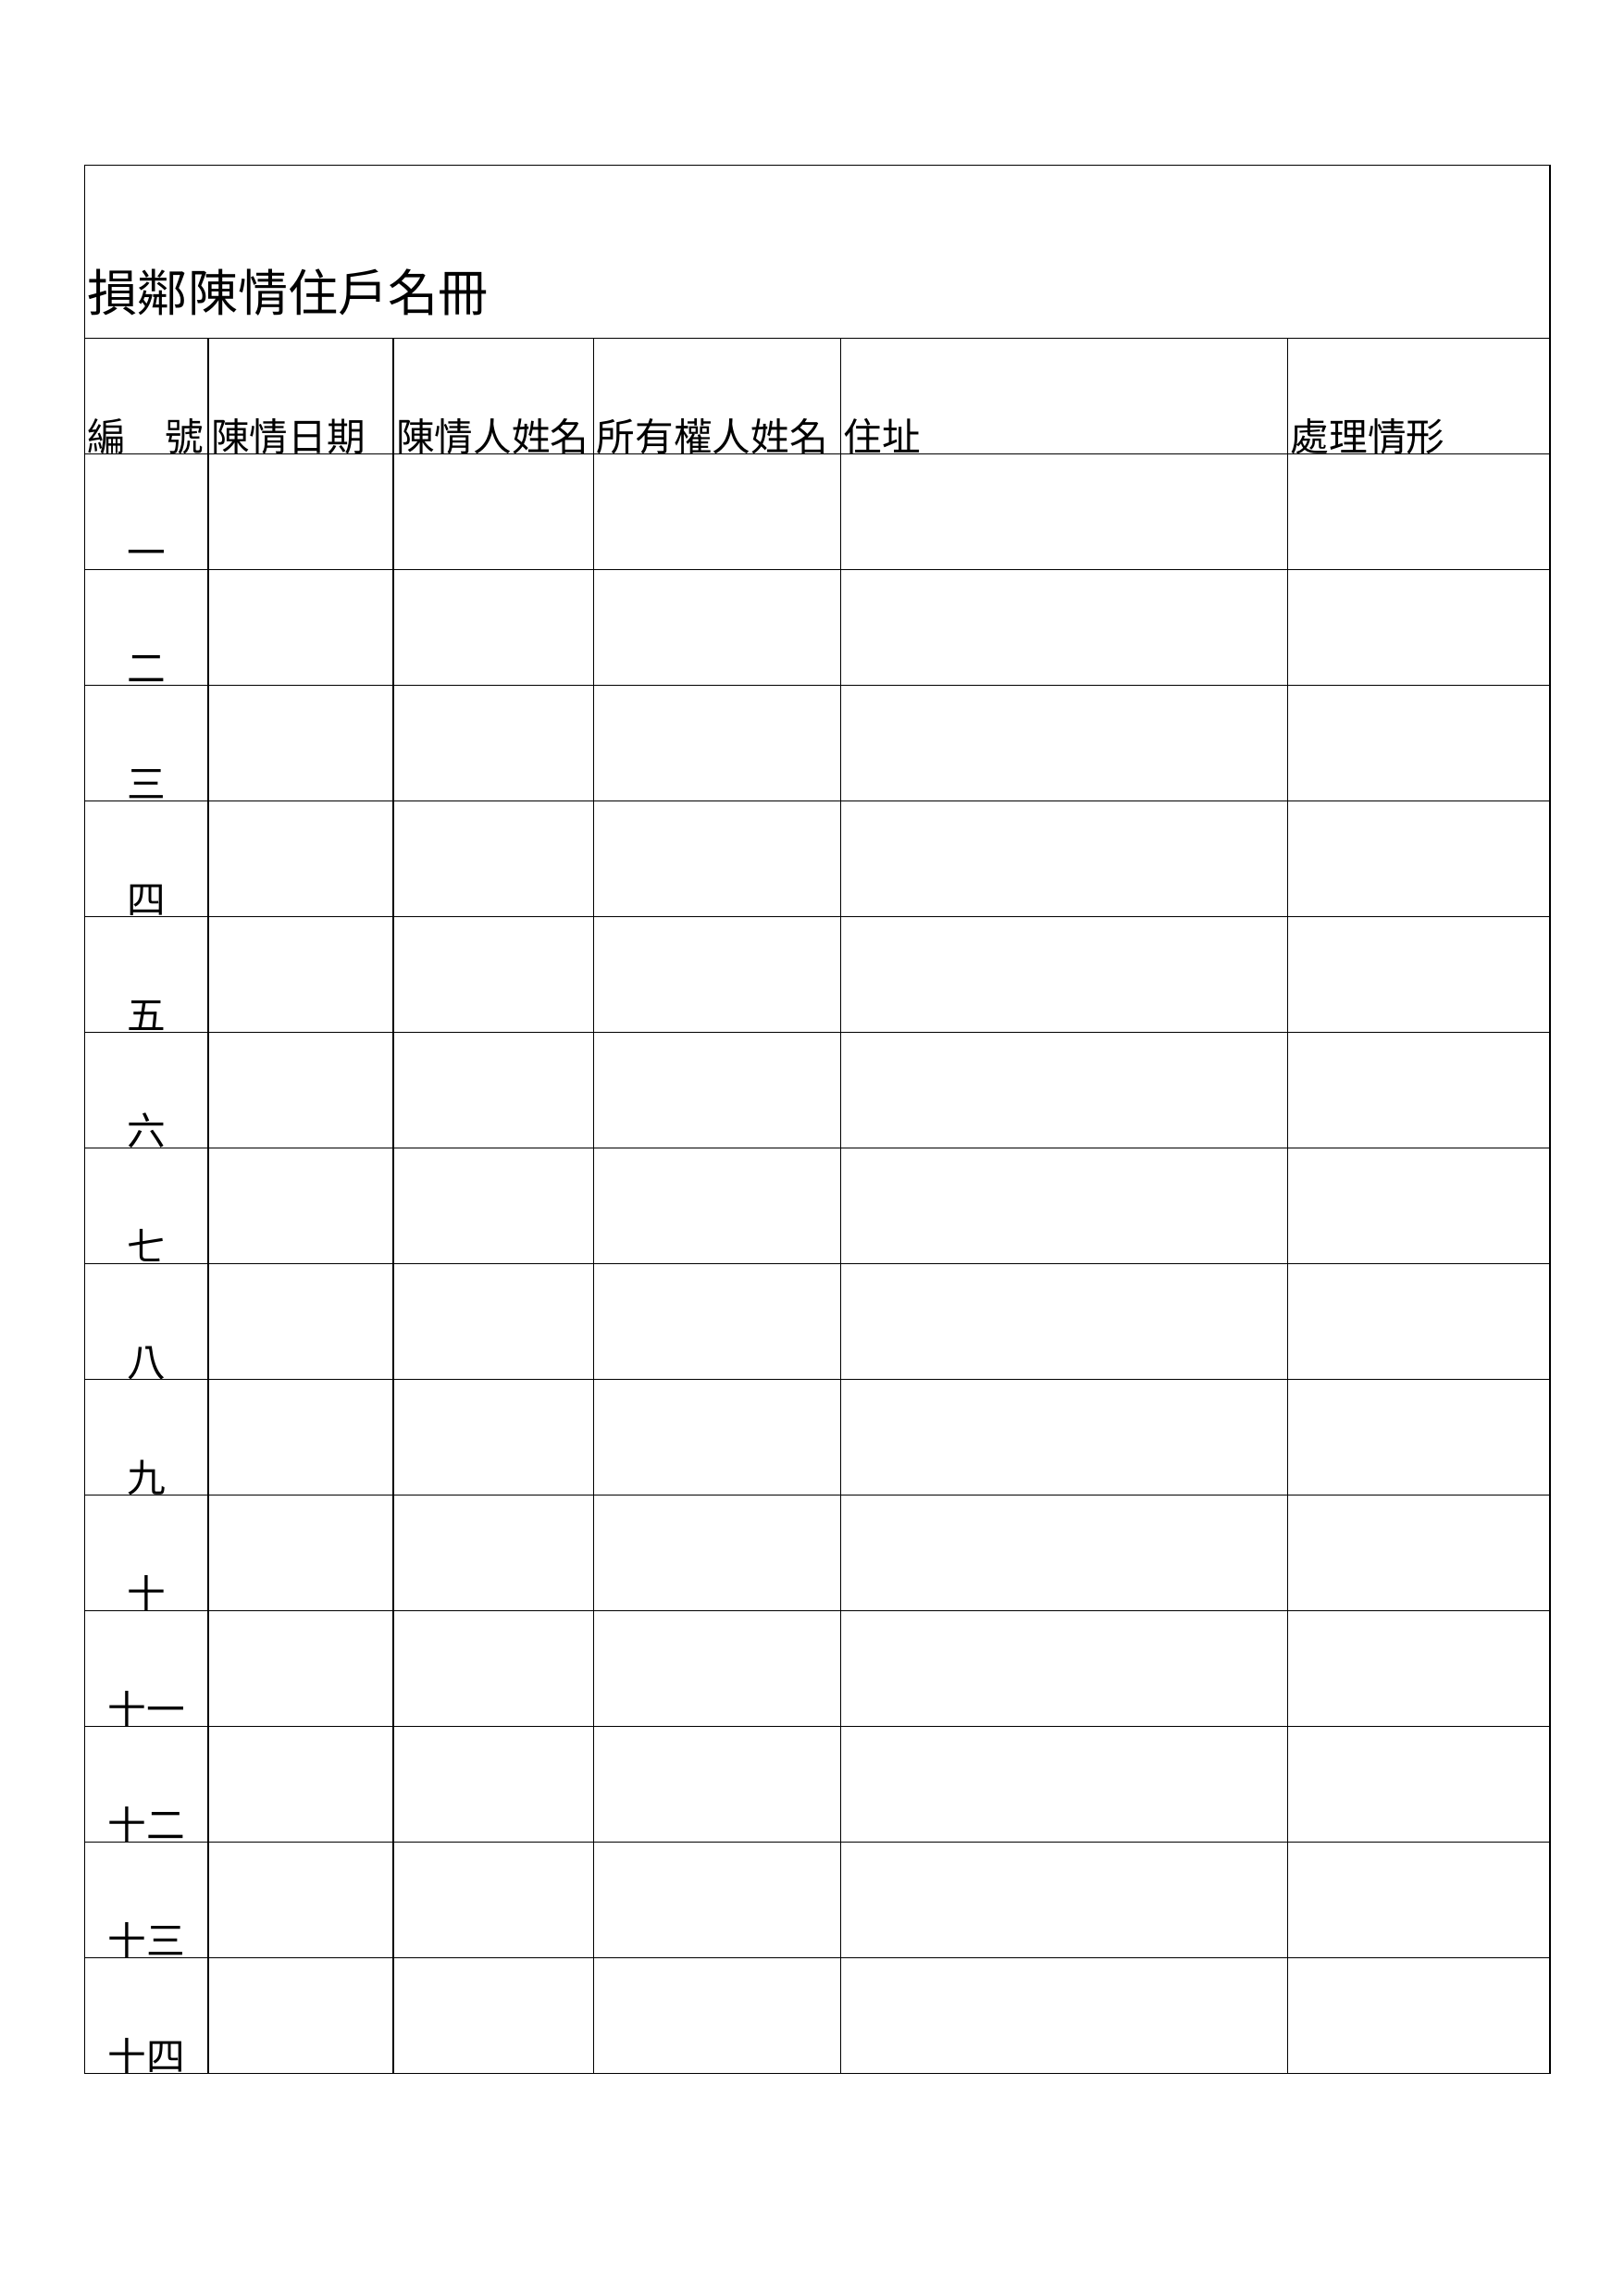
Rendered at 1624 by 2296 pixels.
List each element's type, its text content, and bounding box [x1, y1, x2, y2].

table_cell [841, 570, 1287, 685]
table_cell [394, 454, 593, 569]
table_cell 十 [85, 1496, 207, 1610]
table_cell [594, 1843, 840, 1957]
table_cell 十四 [85, 1958, 207, 2073]
table_cell 二 [85, 570, 207, 685]
table_cell [841, 1380, 1287, 1495]
table_cell [1288, 1611, 1549, 1726]
table_cell 一 [85, 454, 207, 569]
table_cell 三 [85, 686, 207, 800]
table_cell [209, 1380, 392, 1495]
table_cell 七 [85, 1148, 207, 1263]
table_cell 十一 [85, 1611, 207, 1726]
table_cell 處理情形 [1288, 339, 1549, 453]
table_cell [394, 1033, 593, 1148]
table_cell [1288, 454, 1549, 569]
table_cell 陳情日期 [209, 339, 392, 453]
table_cell [209, 1611, 392, 1726]
table_cell [394, 1148, 593, 1263]
table_cell [1288, 917, 1549, 1032]
table_cell [1288, 1496, 1549, 1610]
table_cell [841, 1264, 1287, 1379]
table_cell [1288, 801, 1549, 916]
table_cell [841, 1496, 1287, 1610]
table_cell [1288, 1033, 1549, 1148]
table_cell 四 [85, 801, 207, 916]
table_cell [209, 1033, 392, 1148]
table_cell [841, 1033, 1287, 1148]
table_cell [841, 1611, 1287, 1726]
table_cell [841, 454, 1287, 569]
table_cell [1288, 1264, 1549, 1379]
table_cell 十二 [85, 1727, 207, 1842]
table_cell [209, 801, 392, 916]
table_cell [1288, 1727, 1549, 1842]
table_cell [1288, 1958, 1549, 2073]
table_cell [209, 1843, 392, 1957]
table_cell 九 [85, 1380, 207, 1495]
table_cell 八 [85, 1264, 207, 1379]
table_cell [394, 570, 593, 685]
table_cell [394, 801, 593, 916]
table_cell [1288, 686, 1549, 800]
table_cell [394, 686, 593, 800]
table_header 損鄰陳情住戶名冊 [85, 166, 1549, 338]
table_cell [209, 1958, 392, 2073]
table_cell [394, 1264, 593, 1379]
table_cell [394, 1727, 593, 1842]
table_cell [594, 801, 840, 916]
table_cell [394, 1958, 593, 2073]
table_cell 住址 [841, 339, 1287, 453]
table_cell [594, 1033, 840, 1148]
table_cell 編 號 [85, 339, 207, 453]
table_cell [594, 1611, 840, 1726]
table_cell [594, 917, 840, 1032]
table_cell [1288, 1380, 1549, 1495]
table_cell [594, 570, 840, 685]
table_cell [1288, 570, 1549, 685]
table_cell [394, 1843, 593, 1957]
table_cell [594, 1958, 840, 2073]
table_cell 六 [85, 1033, 207, 1148]
table_cell [209, 1496, 392, 1610]
table_cell [594, 1380, 840, 1495]
table_cell [394, 1380, 593, 1495]
table_cell [209, 686, 392, 800]
table_cell 所有權人姓名 [594, 339, 840, 453]
table_cell [841, 1148, 1287, 1263]
table_cell 陳情人姓名 [394, 339, 593, 453]
table_cell [209, 454, 392, 569]
table_cell [209, 1148, 392, 1263]
table_cell [394, 917, 593, 1032]
table_cell [841, 686, 1287, 800]
table_cell [841, 1958, 1287, 2073]
table_cell [594, 1727, 840, 1842]
table_cell [594, 1496, 840, 1610]
table_cell [209, 1727, 392, 1842]
table_cell [394, 1496, 593, 1610]
table_cell [841, 801, 1287, 916]
table_cell 十三 [85, 1843, 207, 1957]
table_cell [841, 917, 1287, 1032]
table_cell [594, 686, 840, 800]
table_cell [394, 1611, 593, 1726]
table_cell [594, 454, 840, 569]
table_cell [841, 1727, 1287, 1842]
table_cell [841, 1843, 1287, 1957]
table_cell [1288, 1843, 1549, 1957]
table_cell [209, 1264, 392, 1379]
table_cell [594, 1264, 840, 1379]
table_cell [1288, 1148, 1549, 1263]
table_cell 五 [85, 917, 207, 1032]
table_cell [209, 570, 392, 685]
table_cell [594, 1148, 840, 1263]
table_cell [209, 917, 392, 1032]
